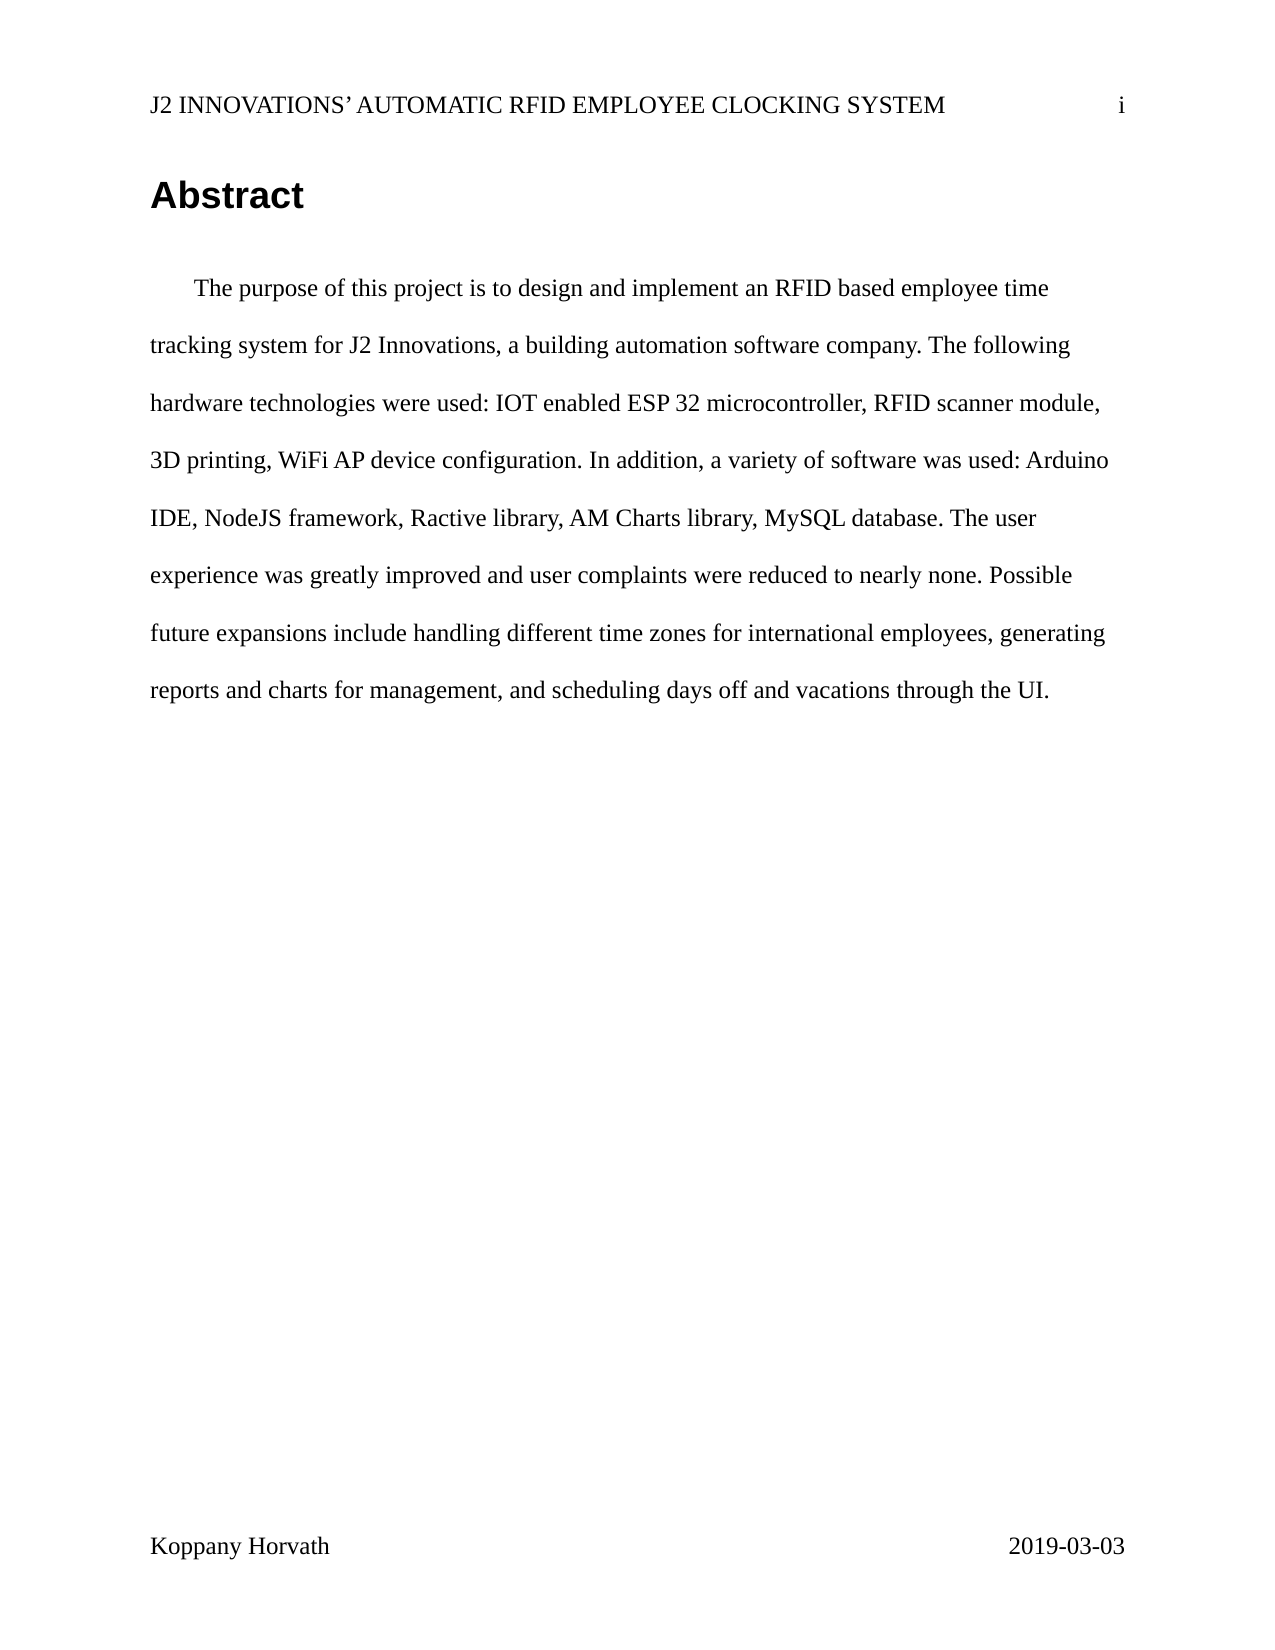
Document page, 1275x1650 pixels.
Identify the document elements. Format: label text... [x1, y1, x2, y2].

subtitle Abstract [150, 173, 1125, 217]
text The purpose of this project is to design and implement an RFID based employee time tracking system for J2 Innovations, a building automation software company. The following hardware technologies were used: IOT enabled ESP 32 microcontroller, RFID scanner module, 3D printing, WiFi AP device configuration. In addition, a variety of software was used: Arduino IDE, NodeJS framework, Ractive library, AM Charts library, MySQL database. The user experience was greatly improved and user complaints were reduced to nearly none. Possible future expansions include handling different time zones for international employees, generating reports and charts for management, and scheduling days off and vacations through the UI. [150, 273, 1125, 704]
